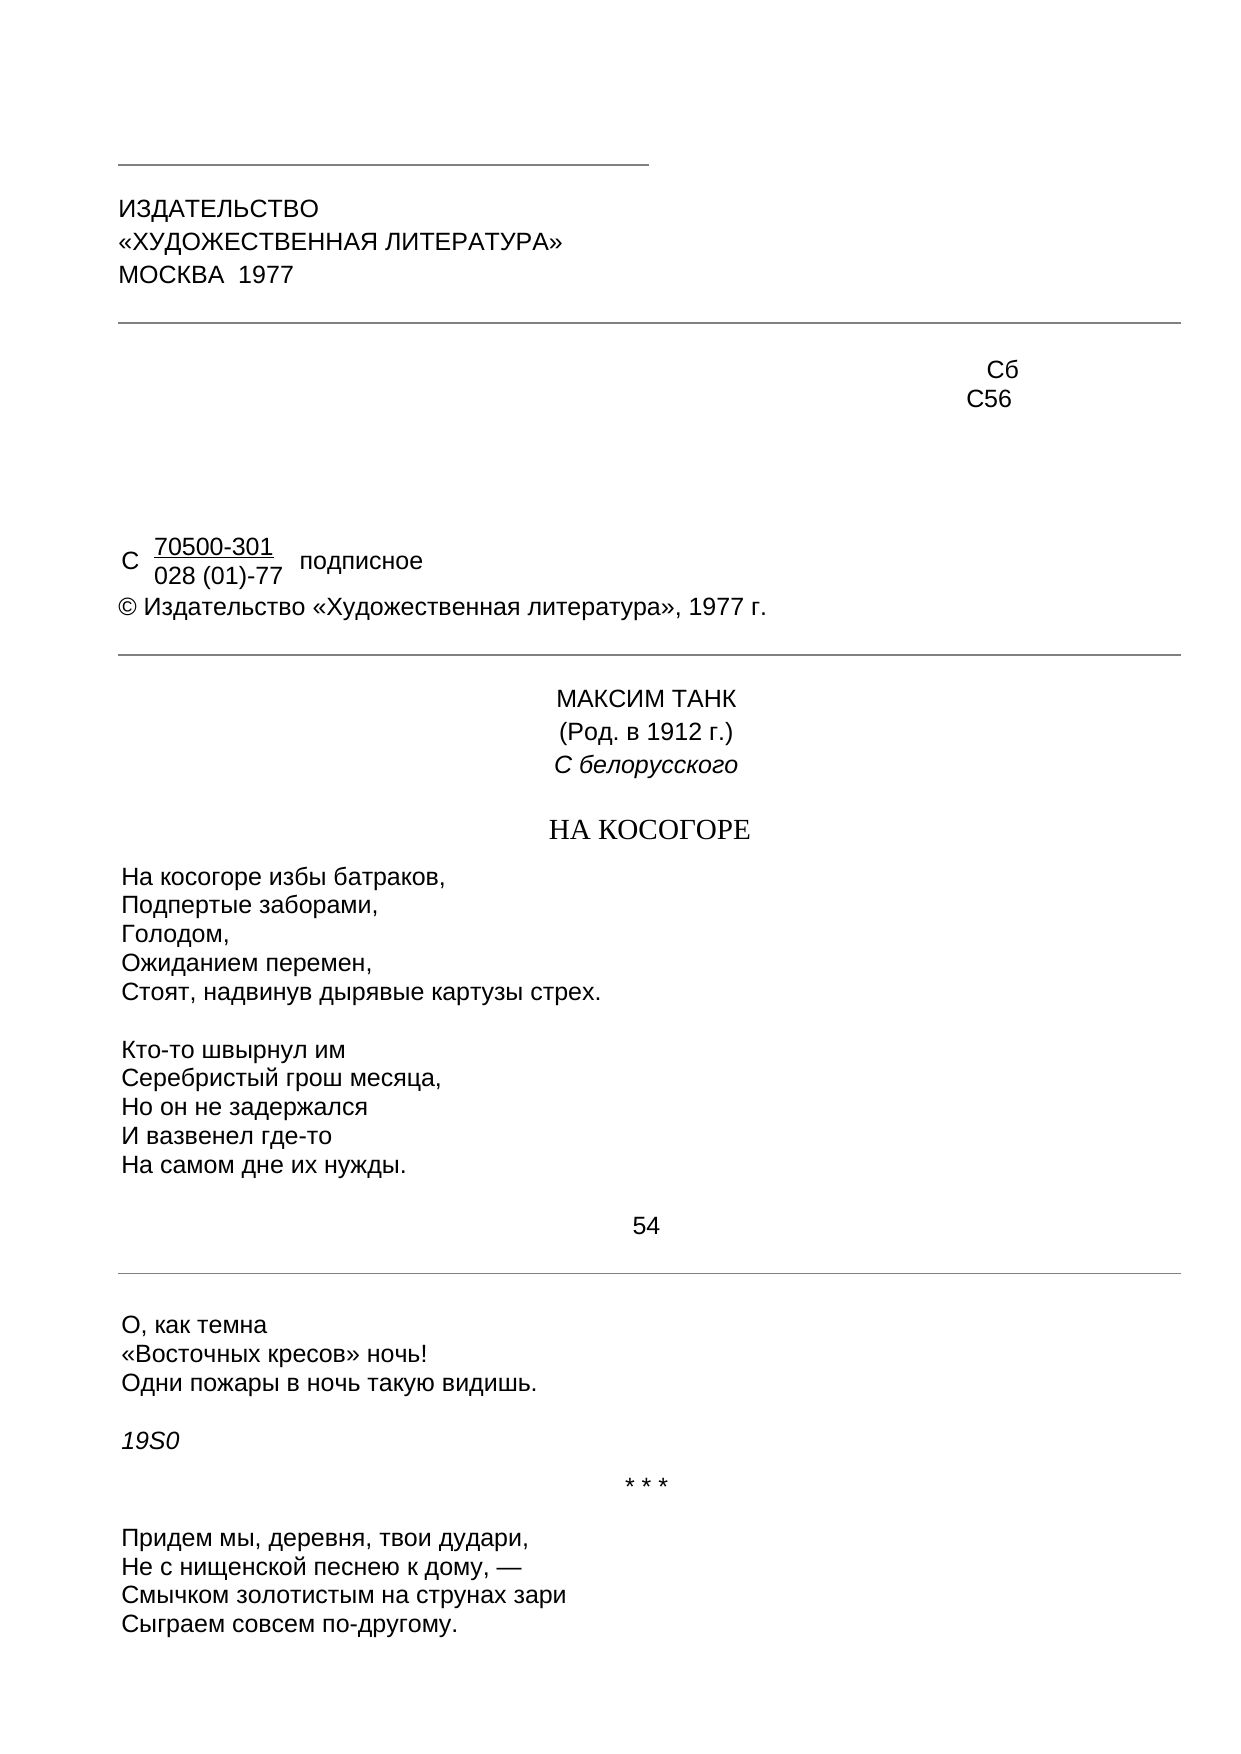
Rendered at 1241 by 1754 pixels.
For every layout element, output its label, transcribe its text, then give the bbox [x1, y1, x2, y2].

table_header С [118, 529, 151, 592]
table_header Сб С56 [466, 352, 1022, 415]
text * * * [118, 1472, 1181, 1501]
table_header 70500-301 028 (01)-77 [151, 529, 296, 592]
table_header О, как темна «Восточных кресов» ночь! Одни пожары в ночь такую видишь. 19S0 [118, 1308, 559, 1472]
table_header подписное [296, 529, 446, 592]
text ИЗДАТЕЛЬСТВО «ХУДОЖЕСТВЕННАЯ ЛИТЕРАТУРА» МОСКВА 1977 [118, 194, 1181, 289]
text МАКСИМ ТАНК (Род. в 1912 г.) С белорусского [118, 684, 1181, 779]
table_header Придем мы, деревня, твои дудари, Не с нищенской песнею к дому, — Смычком золотистым на струнах зари Сыграем совсем по-другому. [118, 1520, 657, 1670]
text 54 [118, 1211, 1181, 1239]
text © Издательство «Художественная литература», 1977 г. [118, 592, 1181, 621]
table_header На косогоре избы батраков, Подпертые заборами, Голодом, Ожиданием перемен, Стоят, надвинув дырявые картузы стрех. Кто-то швырнул им Серебристый грош месяца, Но он не задержался И вазвенел где-то На самом дне их нужды. [118, 859, 624, 1211]
table_header [118, 352, 466, 415]
subtitle НА КОСОГОРЕ [118, 812, 1181, 846]
